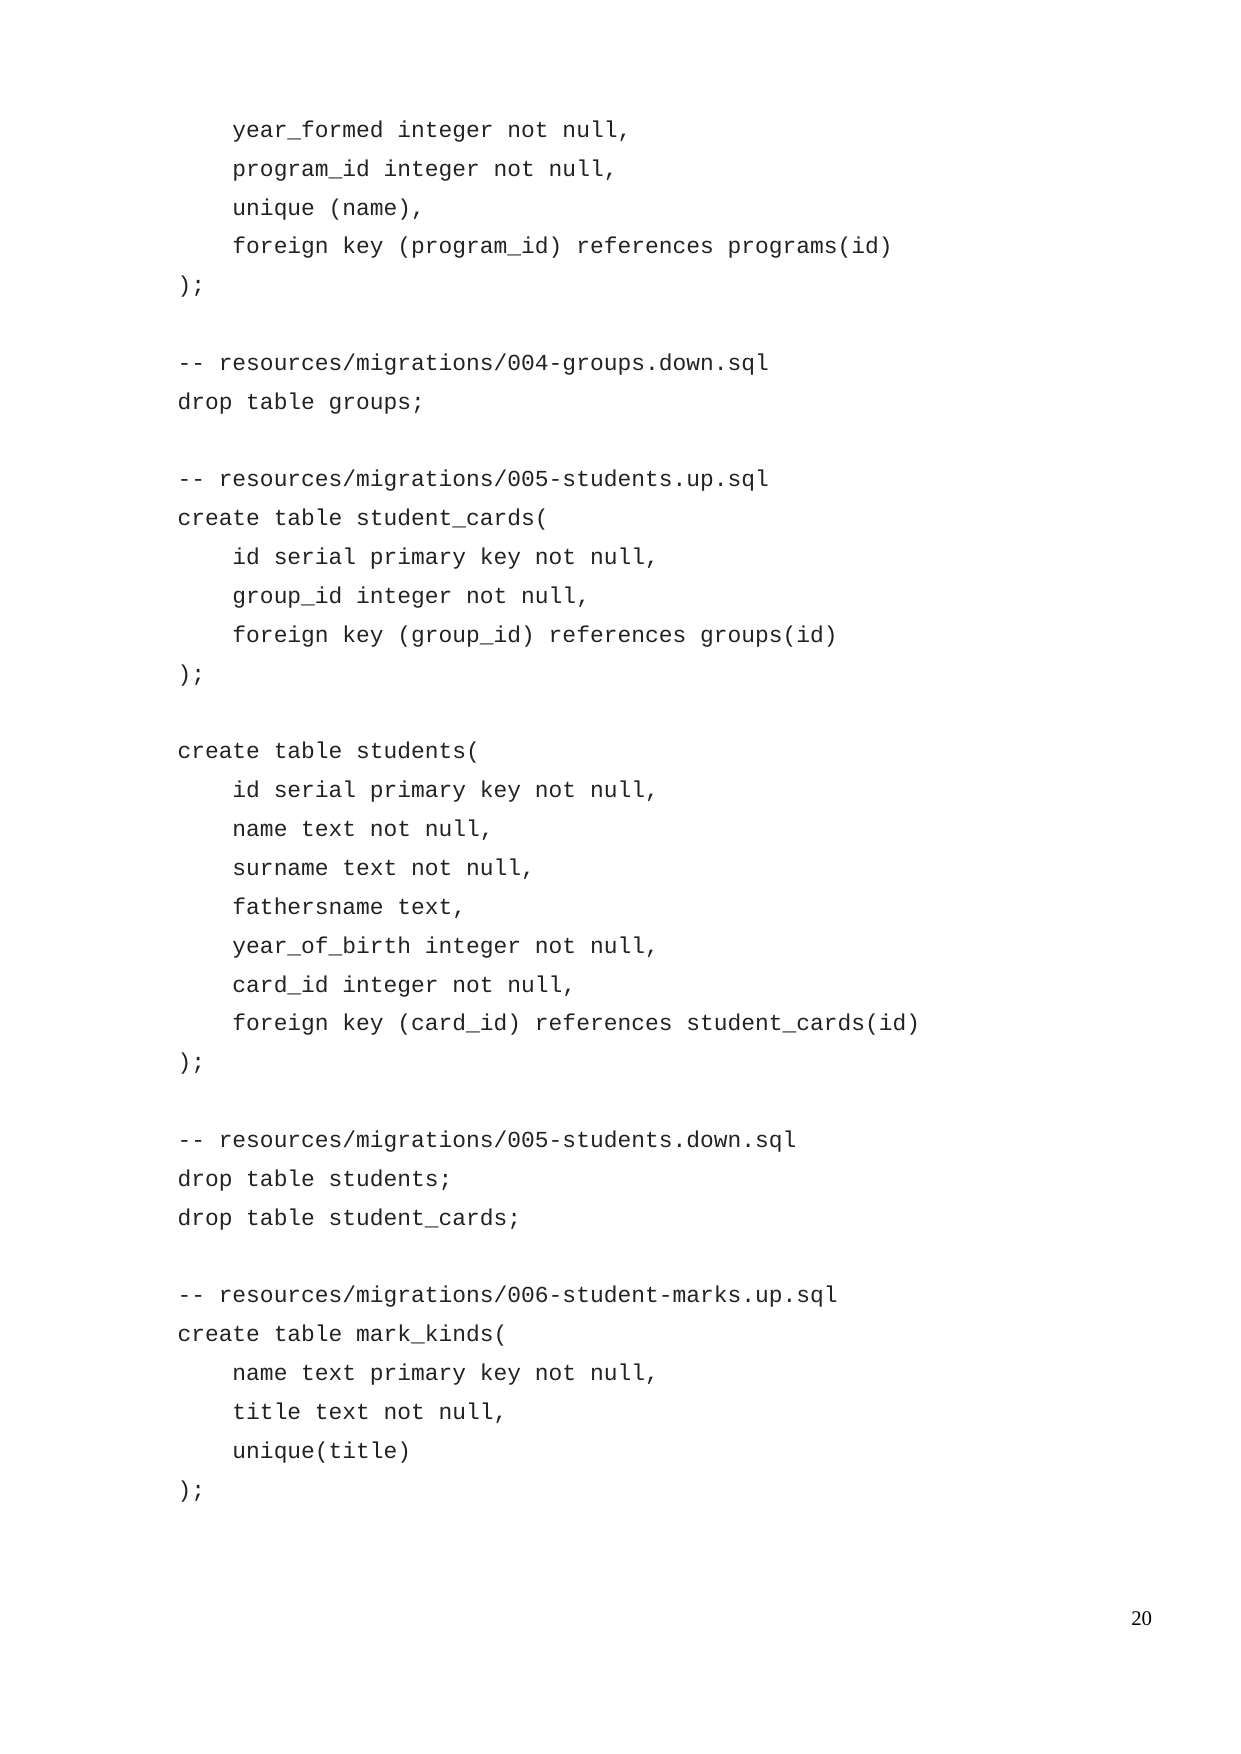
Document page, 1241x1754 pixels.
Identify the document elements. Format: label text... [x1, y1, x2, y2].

text year_formed integer not null, [177, 118, 1152, 144]
text -- resources/migrations/004-groups.down.sql [177, 351, 1152, 377]
text card_id integer not null, [177, 973, 1152, 999]
text program_id integer not null, [177, 157, 1152, 183]
text ); [177, 662, 1152, 688]
text -- resources/migrations/005-students.up.sql [177, 468, 1152, 494]
text -- resources/migrations/006-student-marks.up.sql [177, 1284, 1152, 1310]
text fathersname text, [177, 895, 1152, 921]
text foreign key (group_id) references groups(id) [177, 623, 1152, 649]
text id serial primary key not null, [177, 546, 1152, 571]
text ); [177, 273, 1152, 299]
text unique (name), [177, 196, 1152, 222]
text drop table student_cards; [177, 1206, 1152, 1232]
text group_id integer not null, [177, 584, 1152, 610]
text surname text not null, [177, 856, 1152, 882]
text create table mark_kinds( [177, 1323, 1152, 1348]
text foreign key (card_id) references student_cards(id) [177, 1012, 1152, 1038]
text drop table students; [177, 1167, 1152, 1193]
text -- resources/migrations/005-students.down.sql [177, 1128, 1152, 1154]
text title text not null, [177, 1400, 1152, 1426]
text foreign key (program_id) references programs(id) [177, 235, 1152, 261]
text drop table groups; [177, 390, 1152, 416]
text id serial primary key not null, [177, 779, 1152, 804]
text unique(title) [177, 1439, 1152, 1465]
text year_of_birth integer not null, [177, 934, 1152, 960]
text create table student_cards( [177, 507, 1152, 533]
text ); [177, 1051, 1152, 1077]
text ); [177, 1478, 1152, 1504]
text name text primary key not null, [177, 1361, 1152, 1387]
text name text not null, [177, 817, 1152, 843]
text create table students( [177, 740, 1152, 766]
